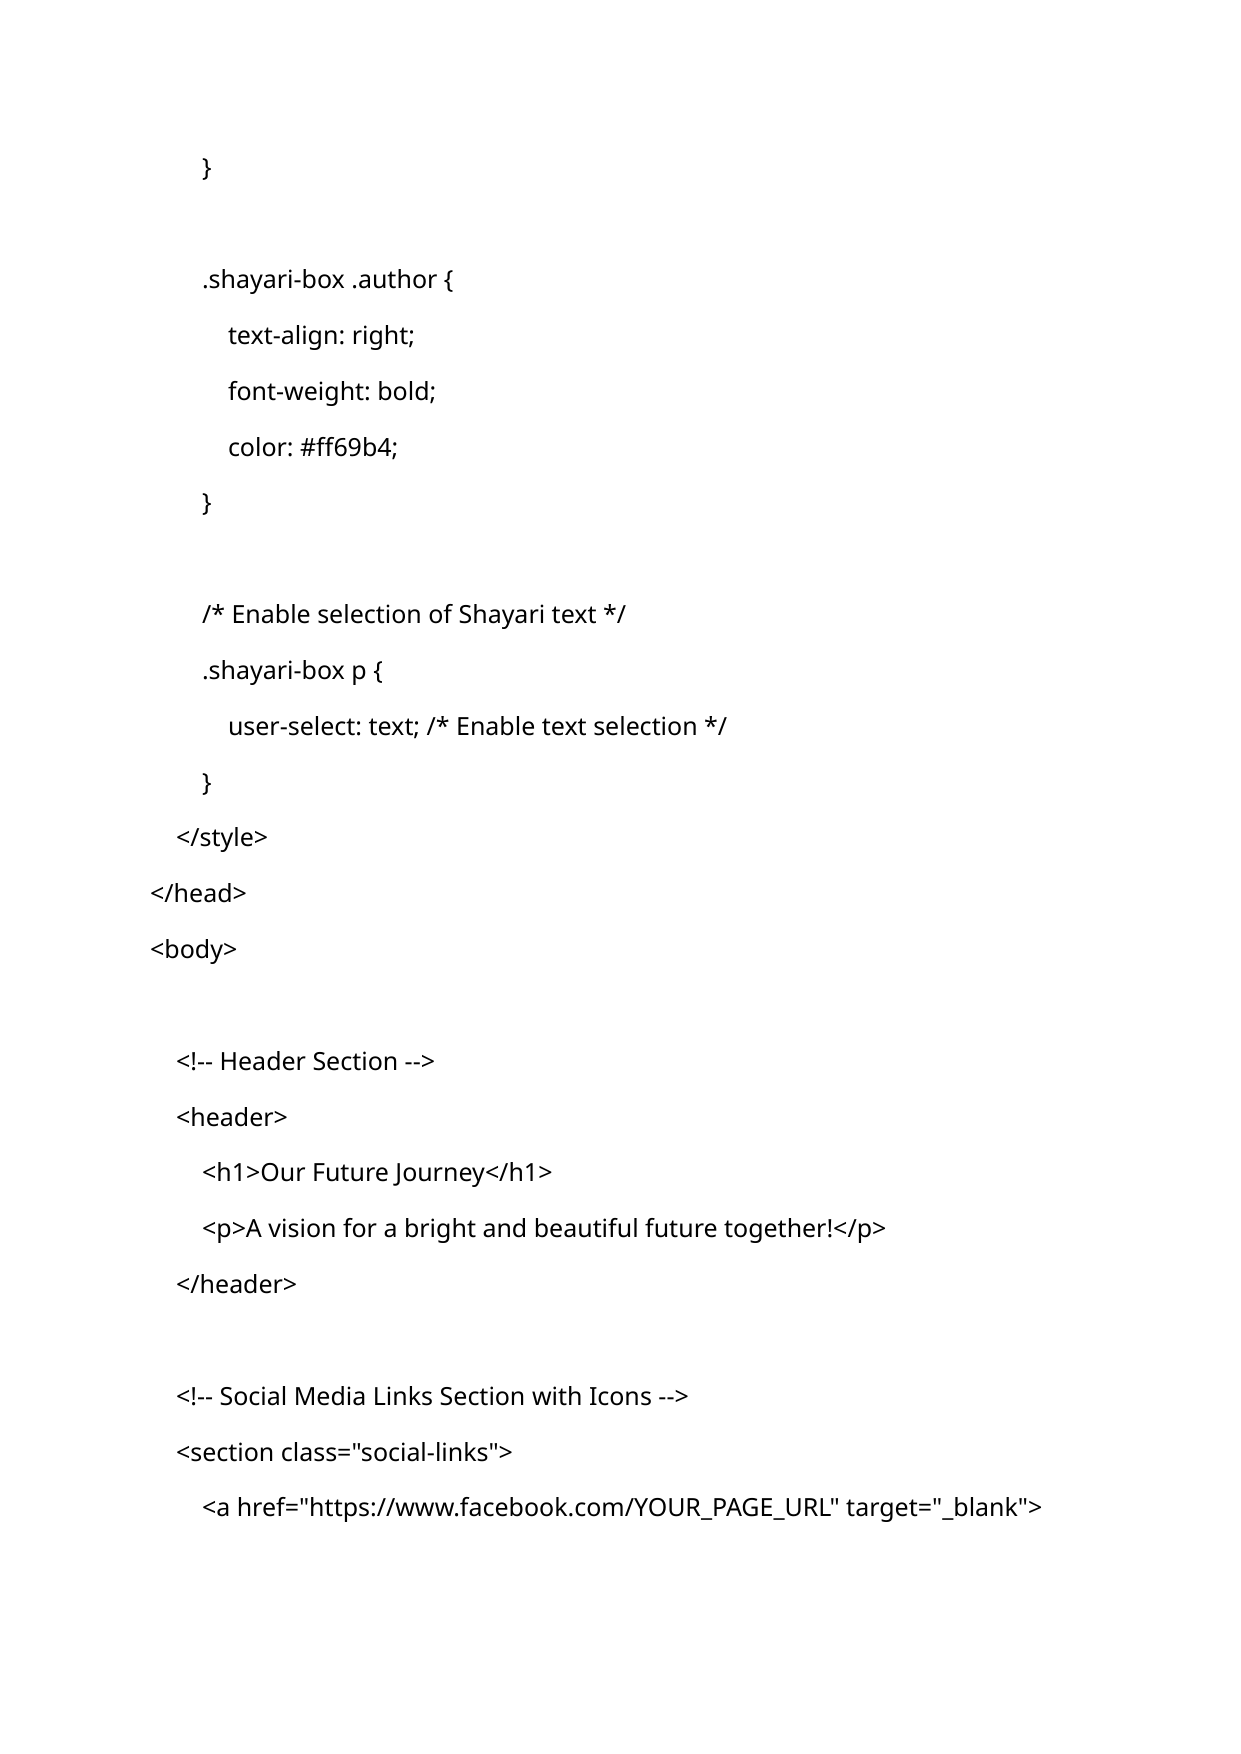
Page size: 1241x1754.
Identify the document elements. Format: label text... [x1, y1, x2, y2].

text <!-- Header Section --> [150, 1043, 1090, 1077]
text <header> [150, 1099, 1090, 1133]
text user-select: text; /* Enable text selection */ [150, 708, 1090, 742]
text <body> [150, 932, 1090, 966]
text } [150, 764, 1090, 798]
text <h1>Our Future Journey</h1> [150, 1155, 1090, 1189]
text <section class="social-links"> [150, 1434, 1090, 1468]
text </head> [150, 876, 1090, 910]
text </header> [150, 1267, 1090, 1301]
text /* Enable selection of Shayari text */ [150, 597, 1090, 631]
text <a href="https://www.facebook.com/YOUR_PAGE_URL" target="_blank"> [150, 1490, 1090, 1524]
text .shayari-box .author { [150, 262, 1090, 296]
text } [150, 150, 1090, 184]
text font-weight: bold; [150, 373, 1090, 407]
text <p>A vision for a bright and beautiful future together!</p> [150, 1211, 1090, 1245]
text </style> [150, 820, 1090, 854]
text color: #ff69b4; [150, 429, 1090, 463]
text <!-- Social Media Links Section with Icons --> [150, 1378, 1090, 1412]
text } [150, 485, 1090, 519]
text .shayari-box p { [150, 652, 1090, 687]
text text-align: right; [150, 317, 1090, 352]
